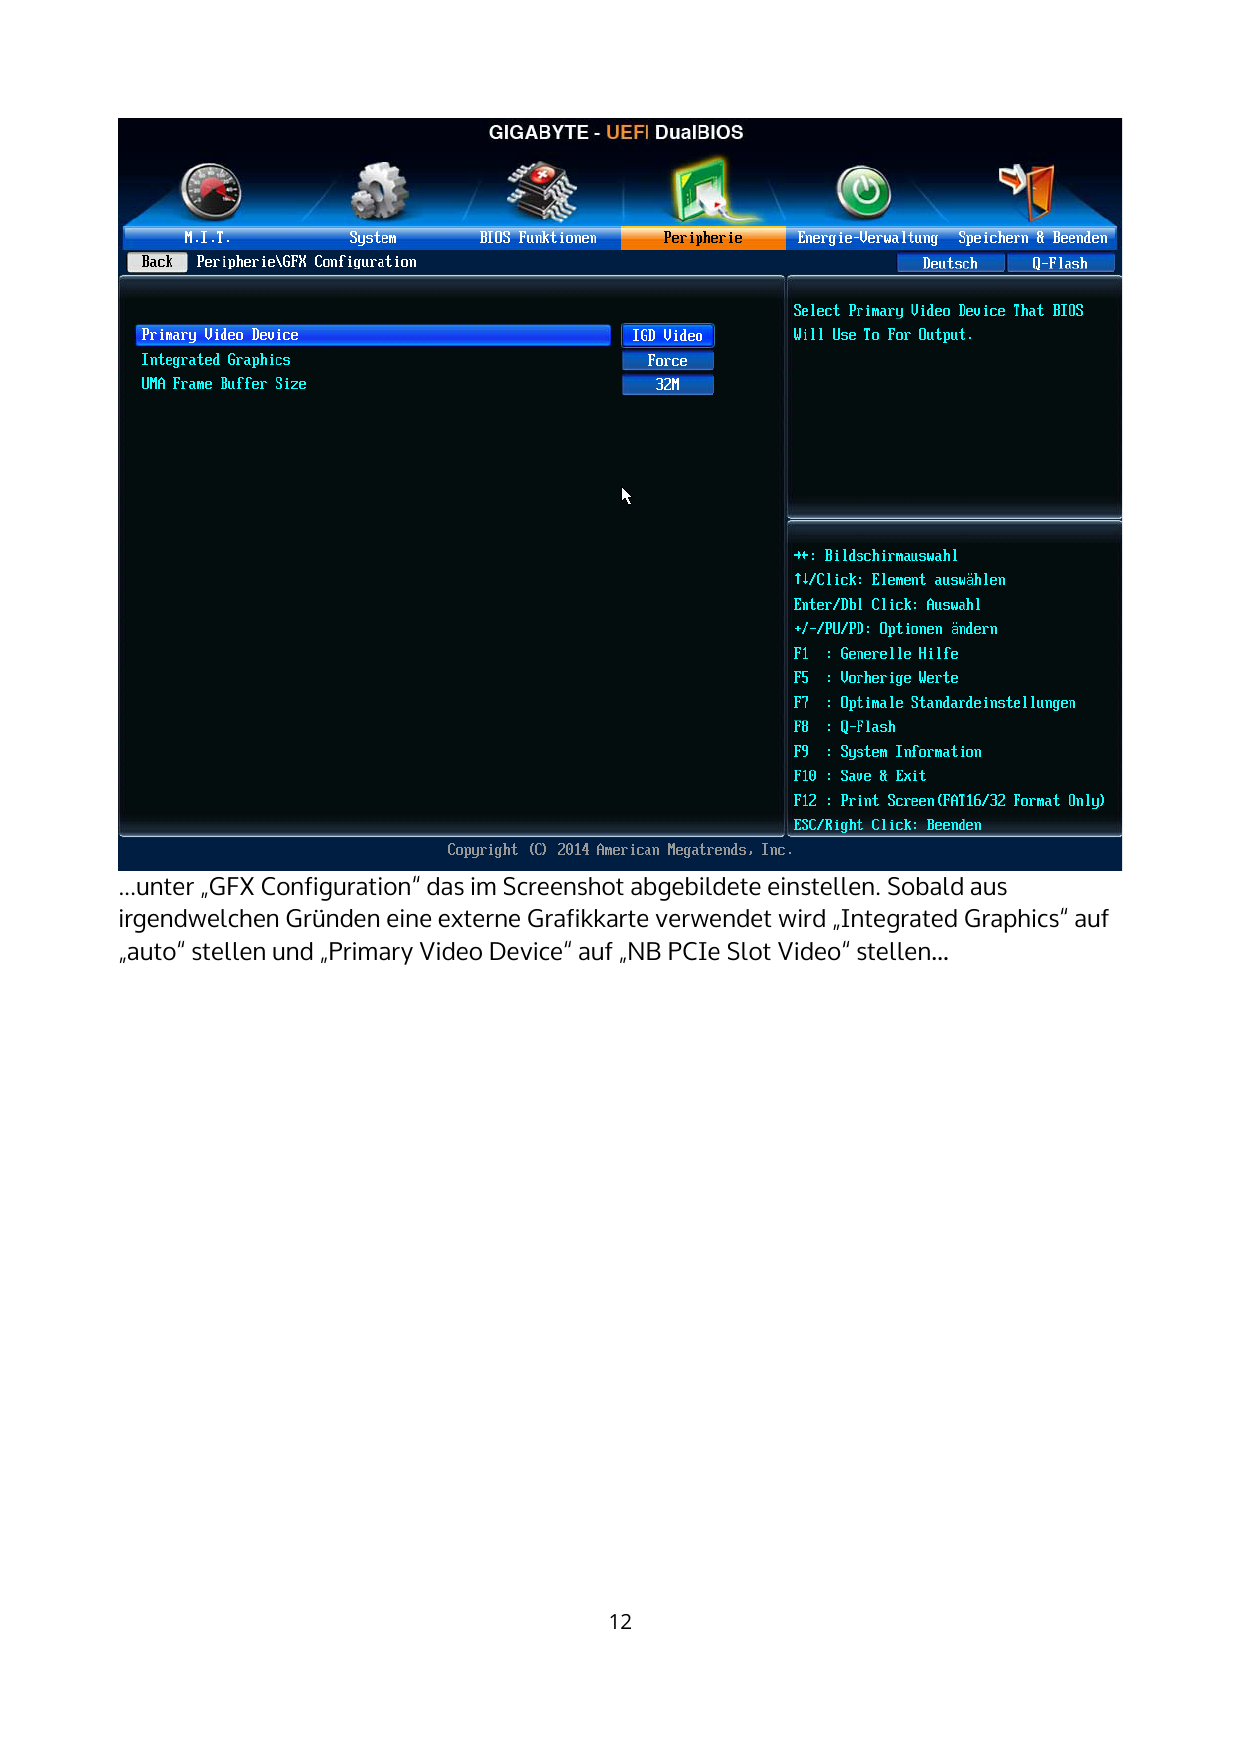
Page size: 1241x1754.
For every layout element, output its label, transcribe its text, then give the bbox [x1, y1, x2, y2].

picture [118, 118, 1123, 871]
text ...unter „GFX Configuration“ das im Screenshot abgebildete einstellen. Sobald aus irgendwelchen Gründen eine externe Grafikkarte verwendet wird „Integrated Graphics“ auf „auto“ stellen und „Primary Video Device“ auf „NB PCIe Slot Video“ stellen… [118, 871, 1122, 968]
